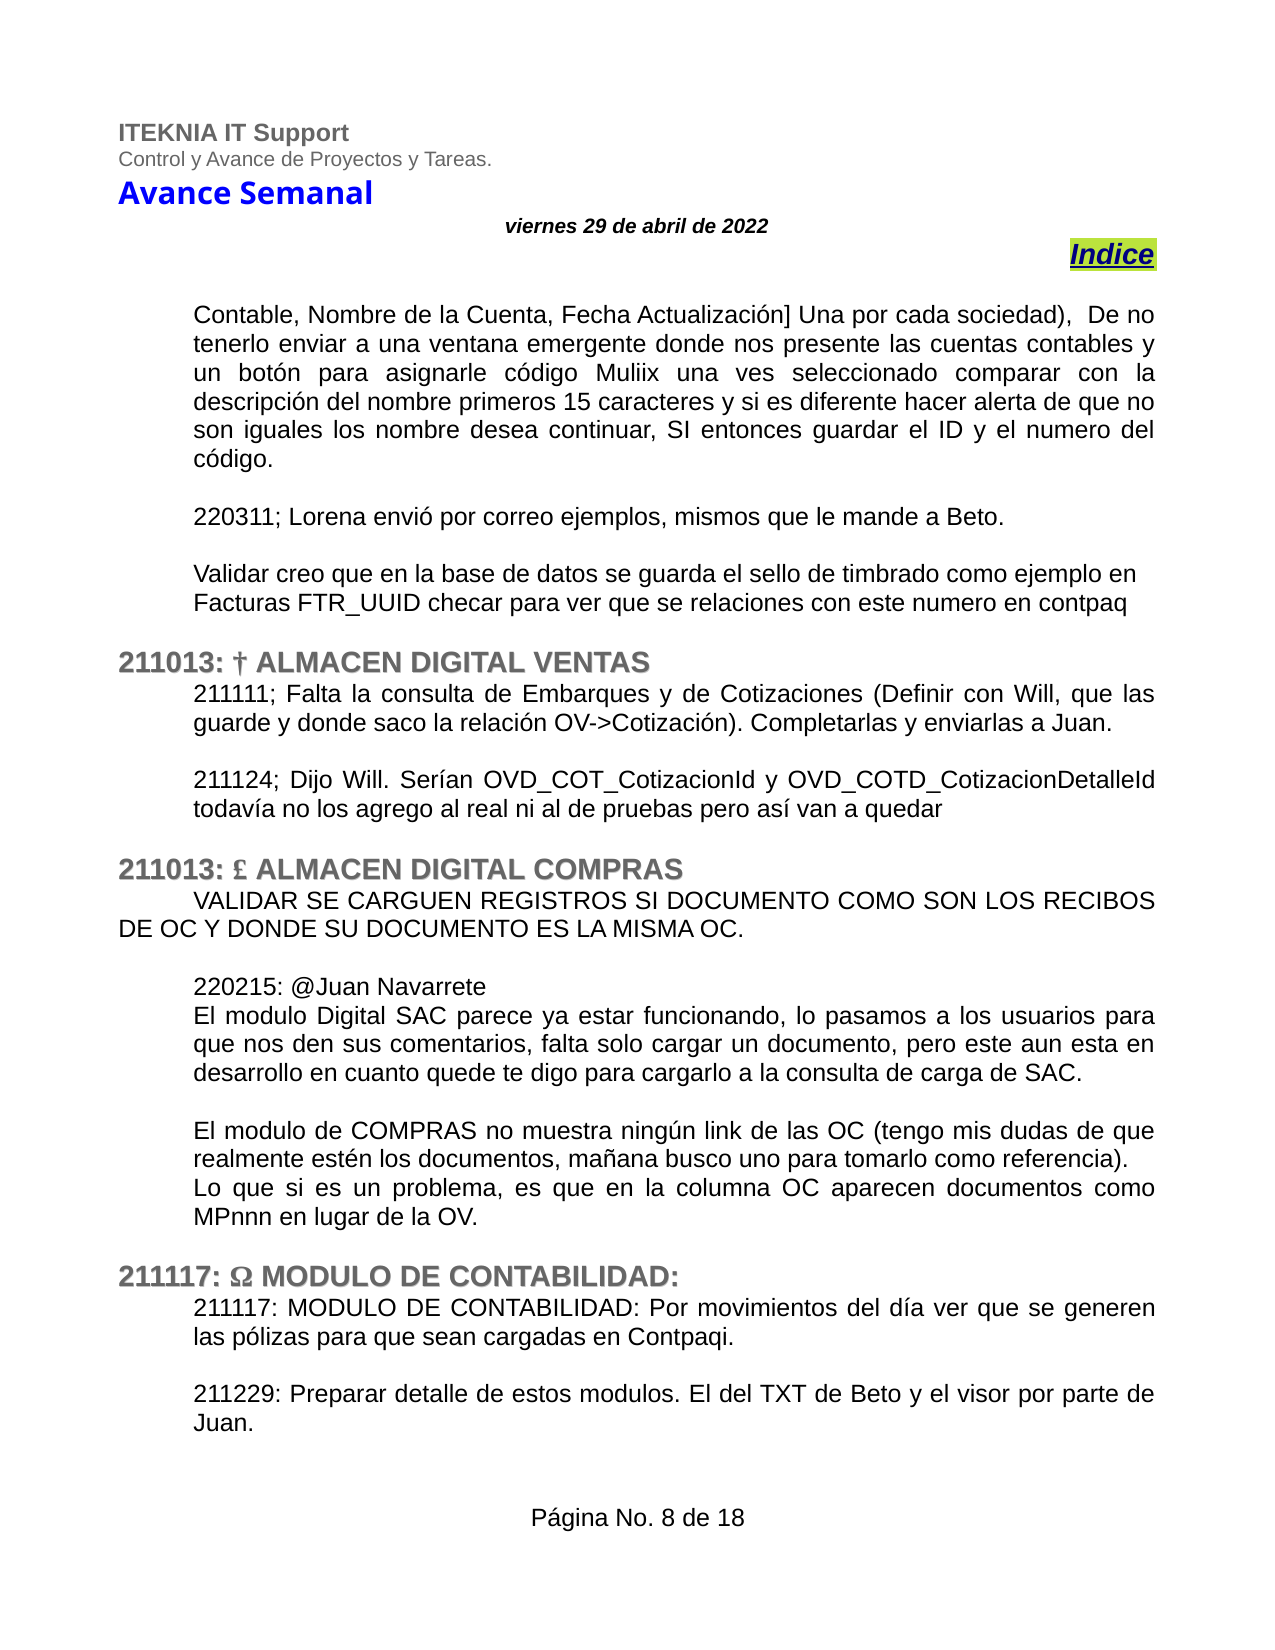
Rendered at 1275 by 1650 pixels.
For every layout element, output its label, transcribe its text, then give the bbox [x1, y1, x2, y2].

text Validar creo que en la base de datos se guarda el sello de timbrado como ejemplo en Facturas FTR_UUID checar para ver que se relaciones con este numero en contpaq [193, 559, 1157, 617]
text 211229: Preparar detalle de estos modulos. El del TXT de Beto y el visor por parte de Juan. [193, 1379, 1157, 1437]
subtitle 211013: † ALMACEN DIGITAL VENTAS [118, 645, 1157, 679]
text 211124; Dijo Will. Serían OVD_COT_CotizacionId y OVD_COTD_CotizacionDetalleId todavía no los agrego al real ni al de pruebas pero así van a quedar [193, 766, 1157, 823]
subtitle 211013: £ ALMACEN DIGITAL COMPRAS [118, 852, 1157, 886]
text VALIDAR SE CARGUEN REGISTROS SI DOCUMENTO COMO SON LOS RECIBOS DE OC Y DONDE SU DOCUMENTO ES LA MISMA OC. [118, 886, 1157, 943]
subtitle 211117: Ω MODULO DE CONTABILIDAD: [118, 1259, 1157, 1293]
text 220215: @Juan Navarrete [193, 972, 1157, 1001]
text 220311; Lorena envió por correo ejemplos, mismos que le mande a Beto. [193, 502, 1157, 530]
text Contable, Nombre de la Cuenta, Fecha Actualización] Una por cada sociedad), De no tenerlo enviar a una ventana emergente donde nos presente las cuentas contables y un botón para asignarle código Muliix una ves seleccionado comparar con la descripción del nombre primeros 15 caracteres y si es diferente hacer alerta de que no son iguales los nombre desea continuar, SI entonces guardar el ID y el numero del código. [193, 300, 1157, 473]
text 211117: MODULO DE CONTABILIDAD: Por movimientos del día ver que se generen las pólizas para que sean cargadas en Contpaqi. [193, 1293, 1157, 1351]
text El modulo de COMPRAS no muestra ningún link de las OC (tengo mis dudas de que realmente estén los documentos, mañana busco uno para tomarlo como referencia). [193, 1116, 1157, 1173]
text Lo que si es un problema, es que en la columna OC aparecen documentos como MPnnn en lugar de la OV. [193, 1173, 1157, 1231]
text 211111; Falta la consulta de Embarques y de Cotizaciones (Definir con Will, que las guarde y donde saco la relación OV->Cotización). Completarlas y enviarlas a Juan. [193, 679, 1157, 737]
text El modulo Digital SAC parece ya estar funcionando, lo pasamos a los usuarios para que nos den sus comentarios, falta solo cargar un documento, pero este aun esta en desarrollo en cuanto quede te digo para cargarlo a la consulta de carga de SAC. [193, 1001, 1157, 1087]
